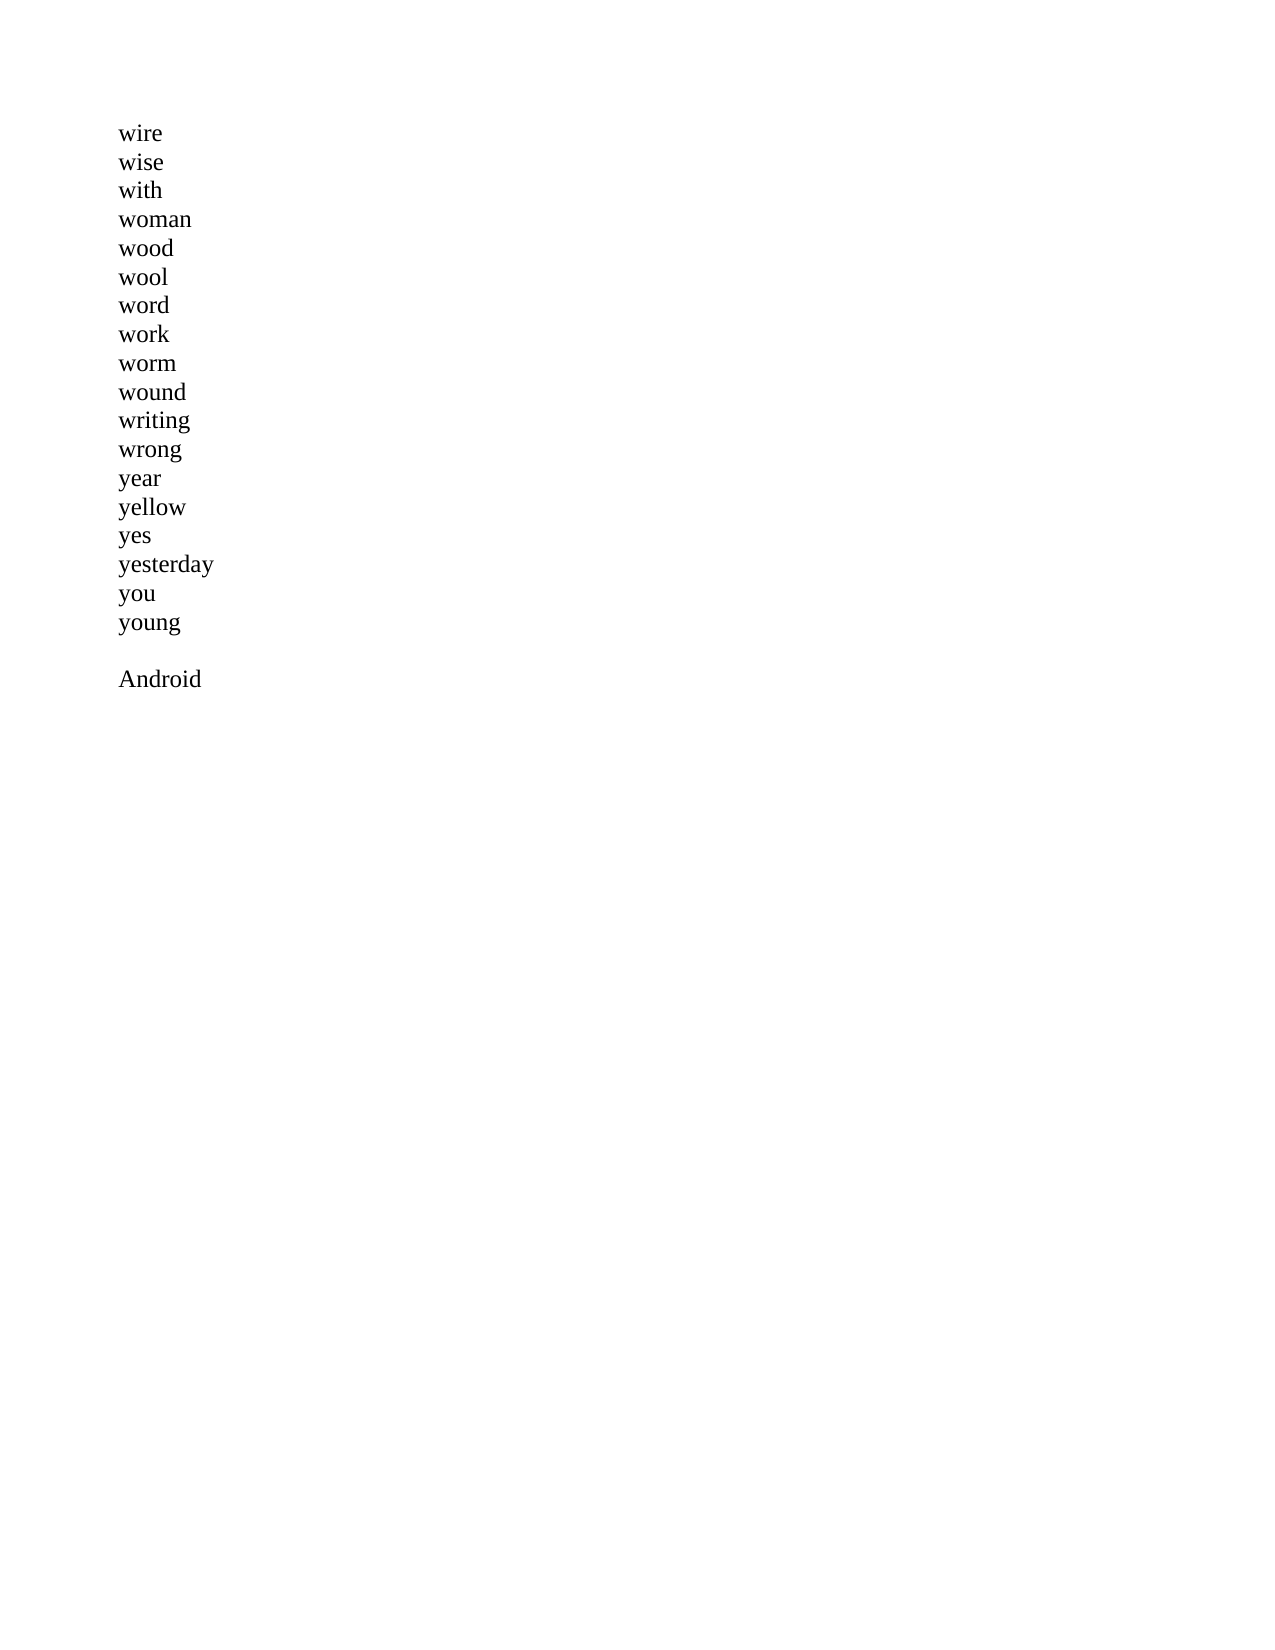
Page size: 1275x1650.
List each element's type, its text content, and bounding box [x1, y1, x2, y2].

text wire [118, 118, 1157, 147]
text wrong [118, 434, 1157, 463]
text yellow [118, 492, 1157, 521]
text worm [118, 348, 1157, 377]
text with [118, 176, 1157, 204]
text yesterday [118, 549, 1157, 578]
text wise [118, 147, 1157, 176]
text wound [118, 377, 1157, 406]
text wool [118, 262, 1157, 291]
text wood [118, 233, 1157, 262]
text yes [118, 521, 1157, 549]
text woman [118, 204, 1157, 233]
text young [118, 607, 1157, 636]
text year [118, 463, 1157, 492]
text word [118, 291, 1157, 319]
text Android [118, 664, 1157, 693]
text writing [118, 406, 1157, 434]
text work [118, 319, 1157, 348]
text you [118, 578, 1157, 607]
